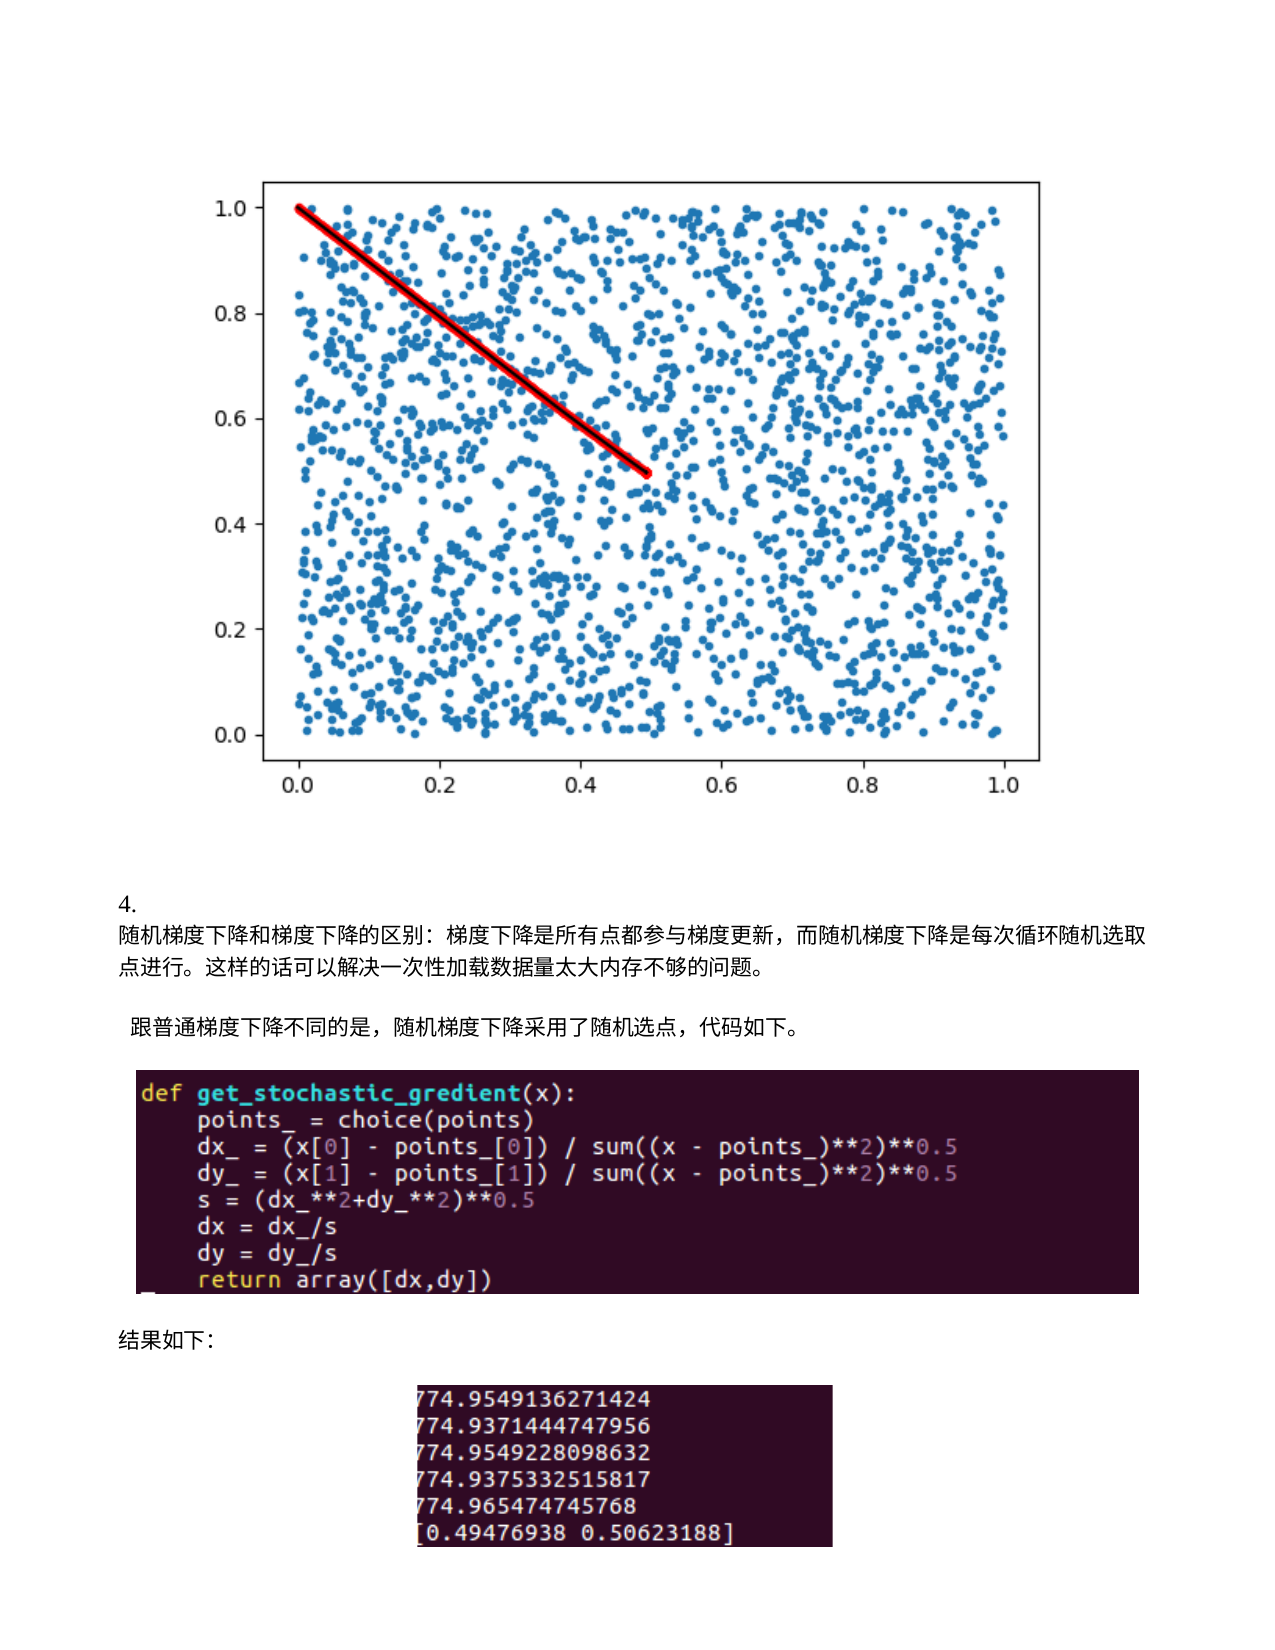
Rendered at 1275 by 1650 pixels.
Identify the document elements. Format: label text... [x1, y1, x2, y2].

text 结果如下： [118, 1323, 1157, 1354]
text 随机梯度下降和梯度下降的区别：梯度下降是所有点都参与梯度更新，而随机梯度下降是每次循环随机选取点进行。这样的话可以解决一次性加载数据量太大内存不够的问题。 [118, 918, 1157, 981]
picture [417, 1385, 833, 1547]
text 跟普通梯度下降不同的是，随机梯度下降采用了随机选点，代码如下。 [118, 1010, 1157, 1042]
picture [136, 1070, 1139, 1294]
picture [194, 146, 1081, 804]
text 4. [118, 889, 1157, 918]
